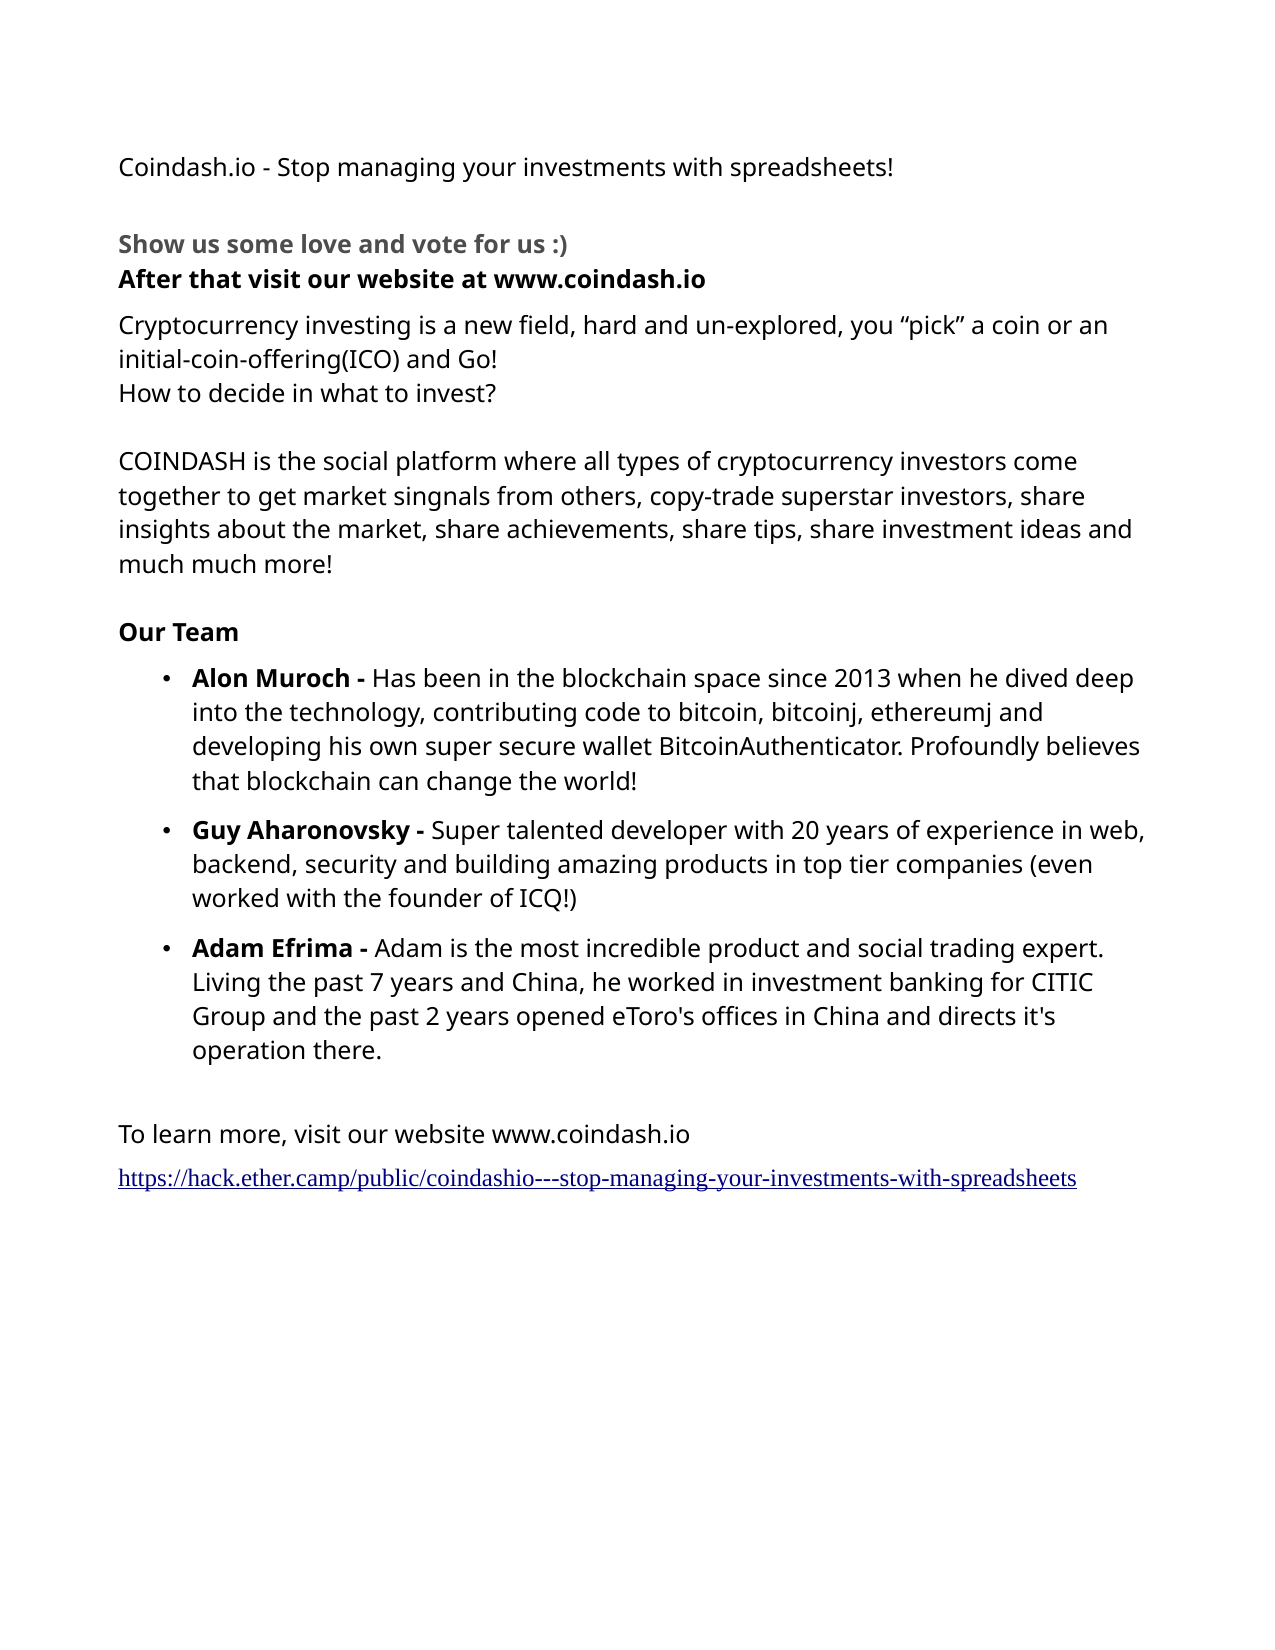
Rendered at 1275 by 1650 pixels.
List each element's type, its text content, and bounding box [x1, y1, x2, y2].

text Our Team [118, 580, 1157, 648]
text COINDASH is the social platform where all types of cryptocurrency investors come together to get market singnals from others, copy-trade superstar investors, share insights about the market, share achievements, share tips, share investment ideas and much much more! [118, 444, 1157, 580]
text https://hack.ether.camp/public/coindashio---stop-managing-your-investments-with-spreadsheets [118, 1163, 1157, 1192]
list Adam Efrima - Adam is the most incredible product and social trading expert. Living the past 7 years and China, he worked in investment banking for CITIC Group and the past 2 years opened eToro's offices in China and directs it's operation there. [162, 931, 1157, 1067]
text Show us some love and vote for us :) [118, 227, 1157, 261]
text Cryptocurrency investing is a new field, hard and un-explored, you “pick” a coin or an initial-coin-offering(ICO) and Go! How to decide in what to invest? [118, 308, 1157, 410]
text Coindash.io - Stop managing your investments with spreadsheets! [118, 149, 1157, 183]
list Guy Aharonovsky - Super talented developer with 20 years of experience in web, backend, security and building amazing products in top tier companies (even worked with the founder of ICQ!) [162, 813, 1157, 915]
list Alon Muroch - Has been in the blockchain space since 2013 when he dived deep into the technology, contributing code to bitcoin, bitcoinj, ethereumj and developing his own super secure wallet BitcoinAuthenticator. Profoundly believes that blockchain can change the world! [162, 661, 1157, 797]
text To learn more, visit our website www.coindash.io [118, 1117, 1157, 1151]
text After that visit our website at www.coindash.io [118, 261, 1157, 295]
